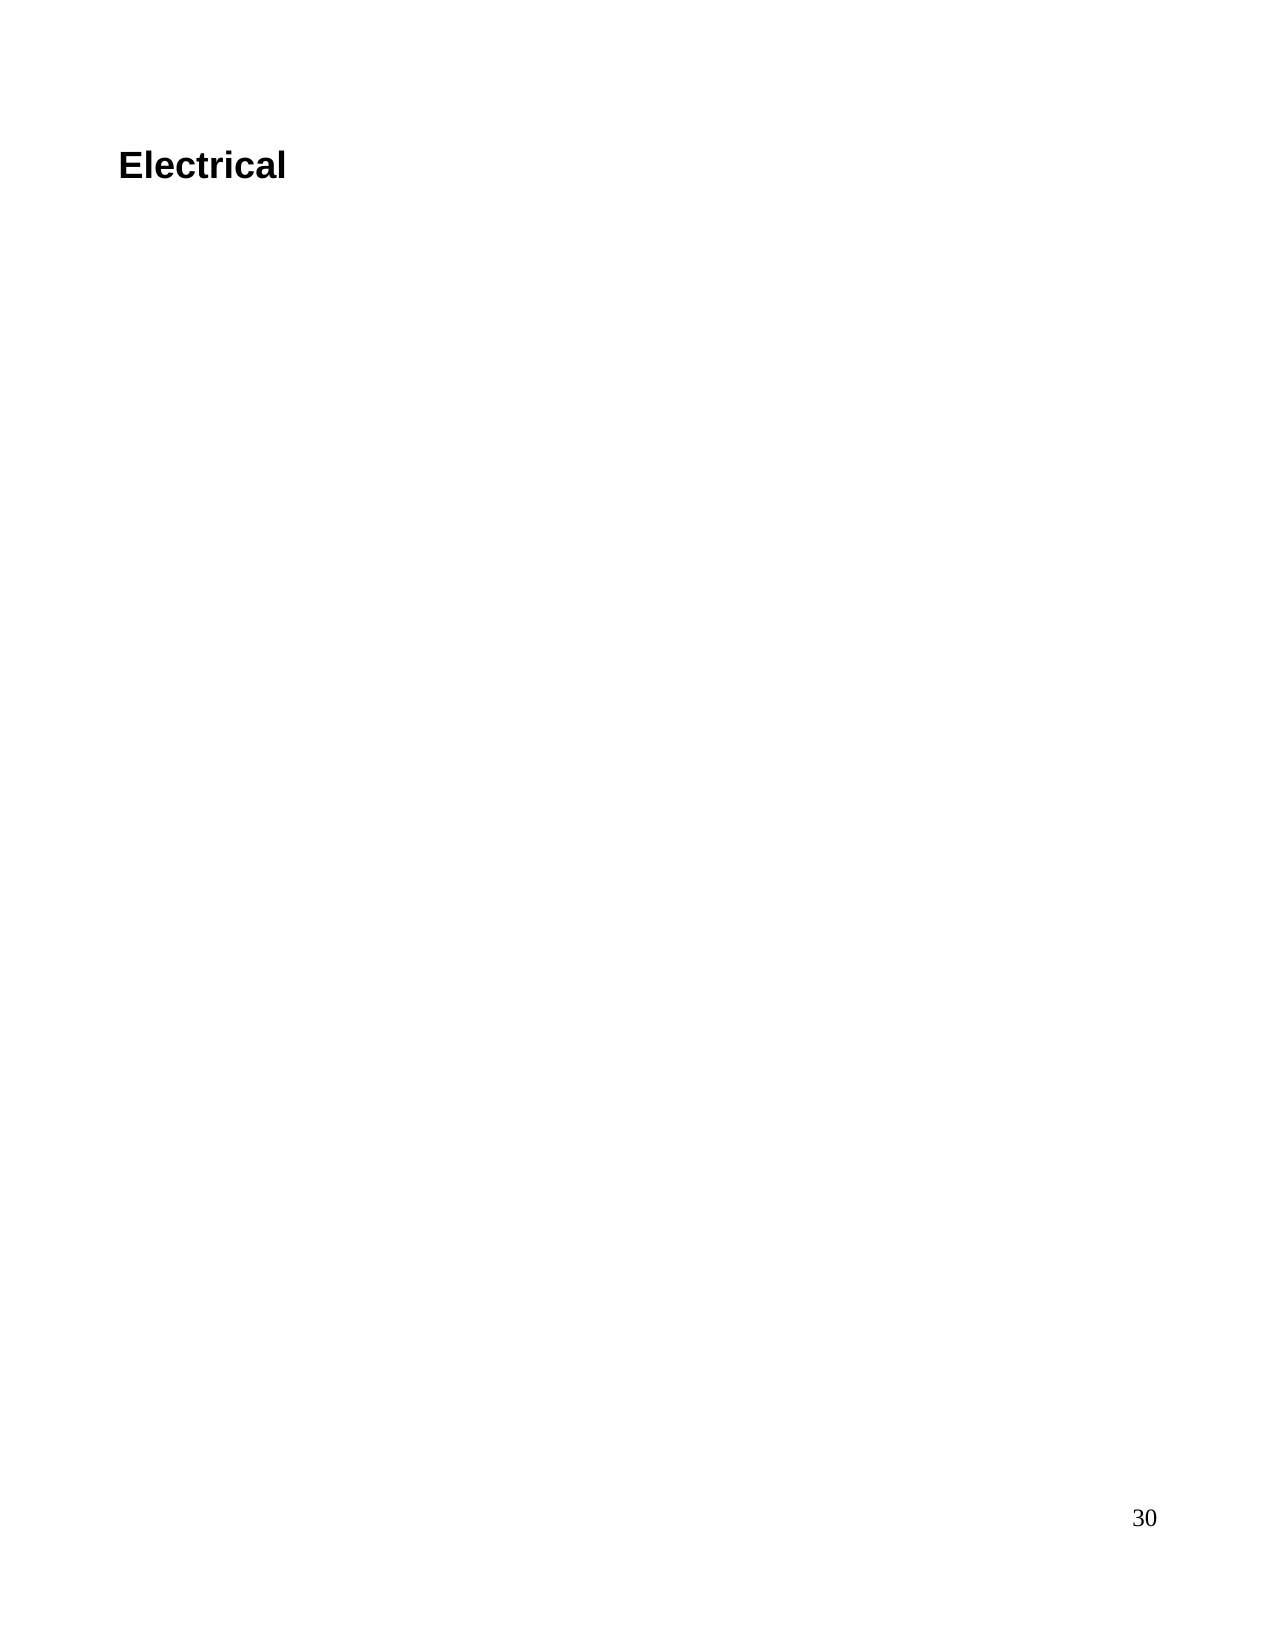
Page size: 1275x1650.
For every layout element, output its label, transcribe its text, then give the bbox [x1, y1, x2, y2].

subtitle Electrical [118, 143, 1157, 187]
